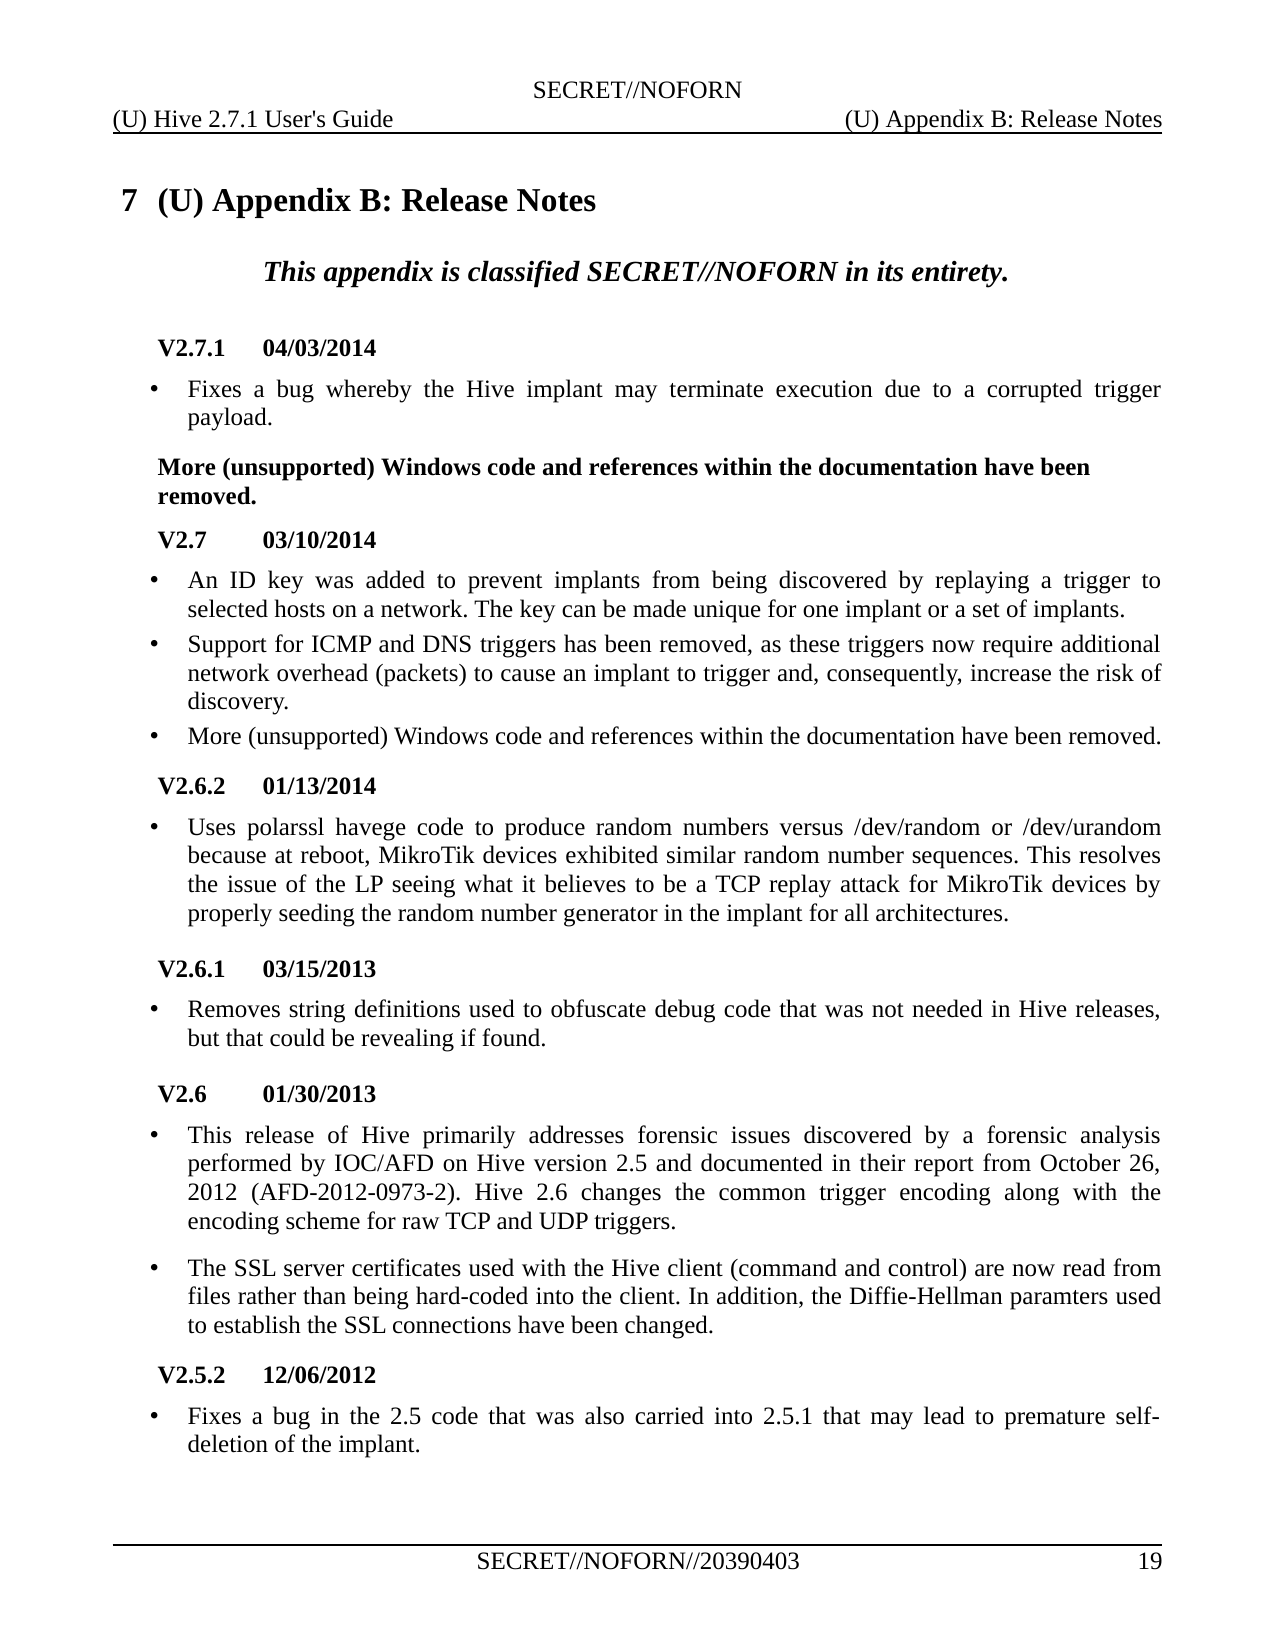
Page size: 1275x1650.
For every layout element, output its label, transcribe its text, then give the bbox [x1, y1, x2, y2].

subtitle V2.7.1 04/03/2014 [157, 333, 1162, 362]
list Fixes a bug whereby the Hive implant may terminate execution due to a corrupted trigger payload. [150, 374, 1162, 431]
list Fixes a bug in the 2.5 code that was also carried into 2.5.1 that may lead to premature self-deletion of the implant. [150, 1401, 1162, 1458]
list This release of Hive primarily addresses forensic issues discovered by a forensic analysis performed by IOC/AFD on Hive version 2.5 and documented in their report from October 26, 2012 (AFD-2012-0973-2). Hive 2.6 changes the common trigger encoding along with the encoding scheme for raw TCP and UDP triggers. [150, 1120, 1162, 1235]
list Uses polarssl havege code to produce random numbers versus /dev/random or /dev/urandom because at reboot, MikroTik devices exhibited similar random number sequences. This resolves the issue of the LP seeing what it believes to be a TCP replay attack for MikroTik devices by properly seeding the random number generator in the implant for all architectures. [150, 812, 1162, 927]
subtitle V2.6.2 01/13/2014 [157, 771, 1162, 800]
subtitle More (unsupported) Windows code and references within the documentation have been removed. [157, 452, 1162, 510]
list Removes string definitions used to obfuscate debug code that was not needed in Hive releases, but that could be revealing if found. [150, 994, 1162, 1052]
subtitle V2.7 03/10/2014 [157, 525, 1162, 553]
subtitle V2.5.2 12/06/2012 [157, 1360, 1162, 1389]
list More (unsupported) Windows code and references within the documentation have been removed. [150, 721, 1162, 750]
subtitle V2.6 01/30/2013 [157, 1079, 1162, 1108]
list Support for ICMP and DNS triggers has been removed, as these triggers now require additional network overhead (packets) to cause an implant to trigger and, consequently, increase the risk of discovery. [150, 629, 1162, 715]
text This appendix is classified SECRET//NOFORN in its entirety. [112, 254, 1162, 288]
subtitle V2.6.1 03/15/2013 [157, 954, 1162, 982]
subtitle (U) Appendix B: Release Notes [112, 180, 1162, 218]
list The SSL server certificates used with the Hive client (command and control) are now read from files rather than being hard-coded into the client. In addition, the Diffie-Hellman paramters used to establish the SSL connections have been changed. [150, 1253, 1162, 1339]
list An ID key was added to prevent implants from being discovered by replaying a trigger to selected hosts on a network. The key can be made unique for one implant or a set of implants. [150, 565, 1162, 623]
